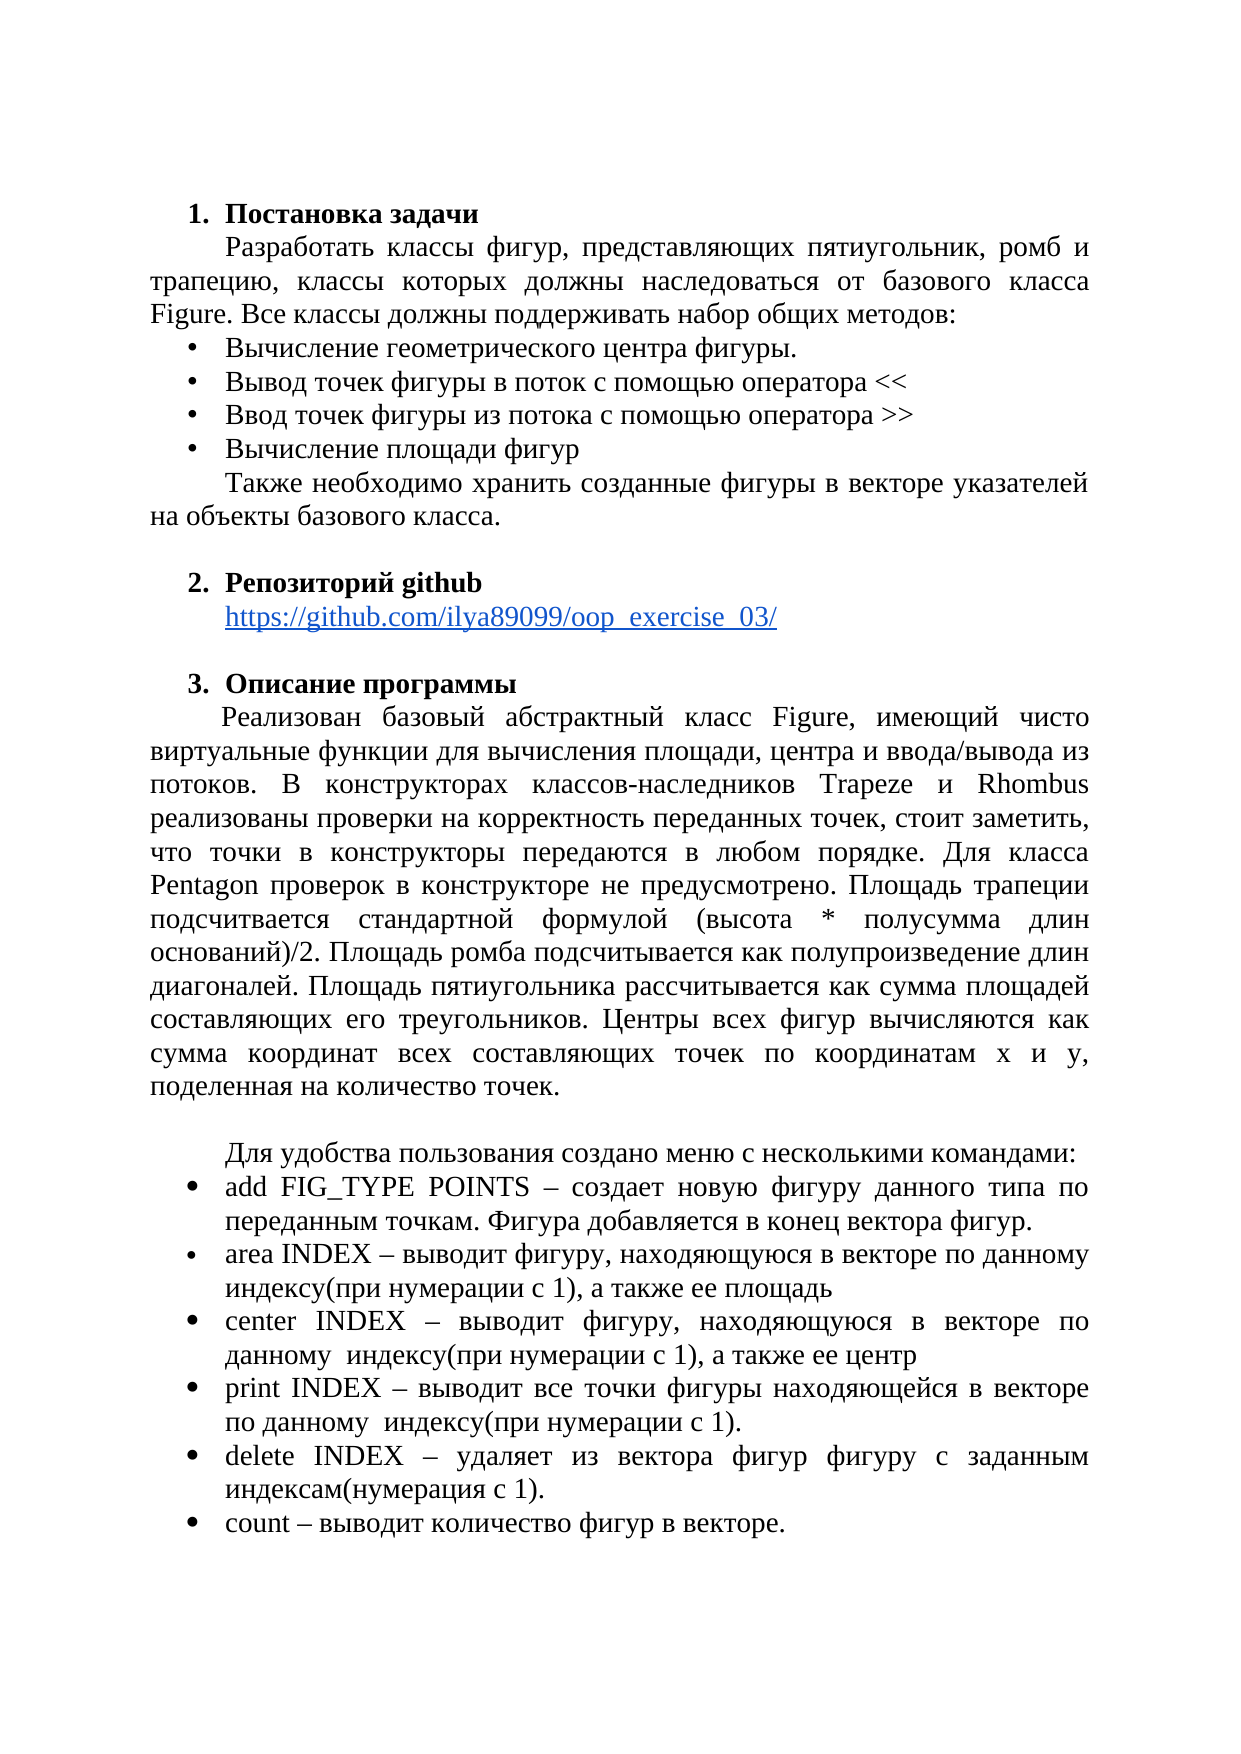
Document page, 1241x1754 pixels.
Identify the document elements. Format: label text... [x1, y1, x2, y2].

list Репозиторий github [187, 565, 1090, 599]
list area INDEX – выводит фигуру, находяющуюся в векторе по данному индексу(при нумерации с 1), а также ее площадь [187, 1236, 1090, 1303]
list Вычисление площади фигур [187, 431, 1090, 465]
list Вывод точек фигуры в поток с помощью оператора << [187, 364, 1090, 397]
text https://github.com/ilya89099/oop_exercise_03/ [150, 599, 1090, 632]
list Описание программы [187, 666, 1090, 699]
list print INDEX – выводит все точки фигуры находяющейся в векторе по данному индексу(при нумерации с 1). [187, 1371, 1090, 1438]
list delete INDEX – удаляет из вектора фигур фигуру с заданным индексам(нумерация с 1). [187, 1438, 1090, 1505]
list center INDEX – выводит фигуру, находяющуюся в векторе по данному индексу(при нумерации с 1), а также ее центр [187, 1303, 1090, 1371]
text Реализован базовый абстрактный класс Figure, имеющий чисто виртуальные функции для вычисления площади, центра и ввода/вывода из потоков. В конструкторах классов-наследников Trapeze и Rhombus реализованы проверки на корректность переданных точек, стоит заметить, что точки в конструкторы передаются в любом порядке. Для класса Pentagon проверок в конструкторе не предусмотрено. Площадь трапеции подсчитвается стандартной формулой (высота * полусумма длин оснований)/2. Площадь ромба подсчитывается как полупроизведение длин диагоналей. Площадь пятиугольника рассчитывается как сумма площадей составляющих его треугольников. Центры всех фигур вычисляются как сумма координат всех составляющих точек по координатам x и y, поделенная на количество точек. [150, 699, 1090, 1102]
list Постановка задачи [187, 196, 1090, 229]
list count – выводит количество фигур в векторе. [187, 1505, 1090, 1539]
list Также необходимо хранить созданные фигуры в векторе указателей на объекты базового класса. [150, 465, 1090, 532]
text Разработать классы фигур, представляющих пятиугольник, ромб и трапецию, классы которых должны наследоваться от базового класса Figure. Все классы должны поддерживать набор общих методов: [150, 229, 1090, 330]
list Вычисление геометрического центра фигуры. [187, 330, 1090, 364]
text Для удобства пользования создано меню с несколькими командами: [150, 1136, 1090, 1169]
list Ввод точек фигуры из потока с помощью оператора >> [187, 397, 1090, 431]
list add FIG_TYPE POINTS – создает новую фигуру данного типа по переданным точкам. Фигура добавляется в конец вектора фигур. [187, 1169, 1090, 1236]
